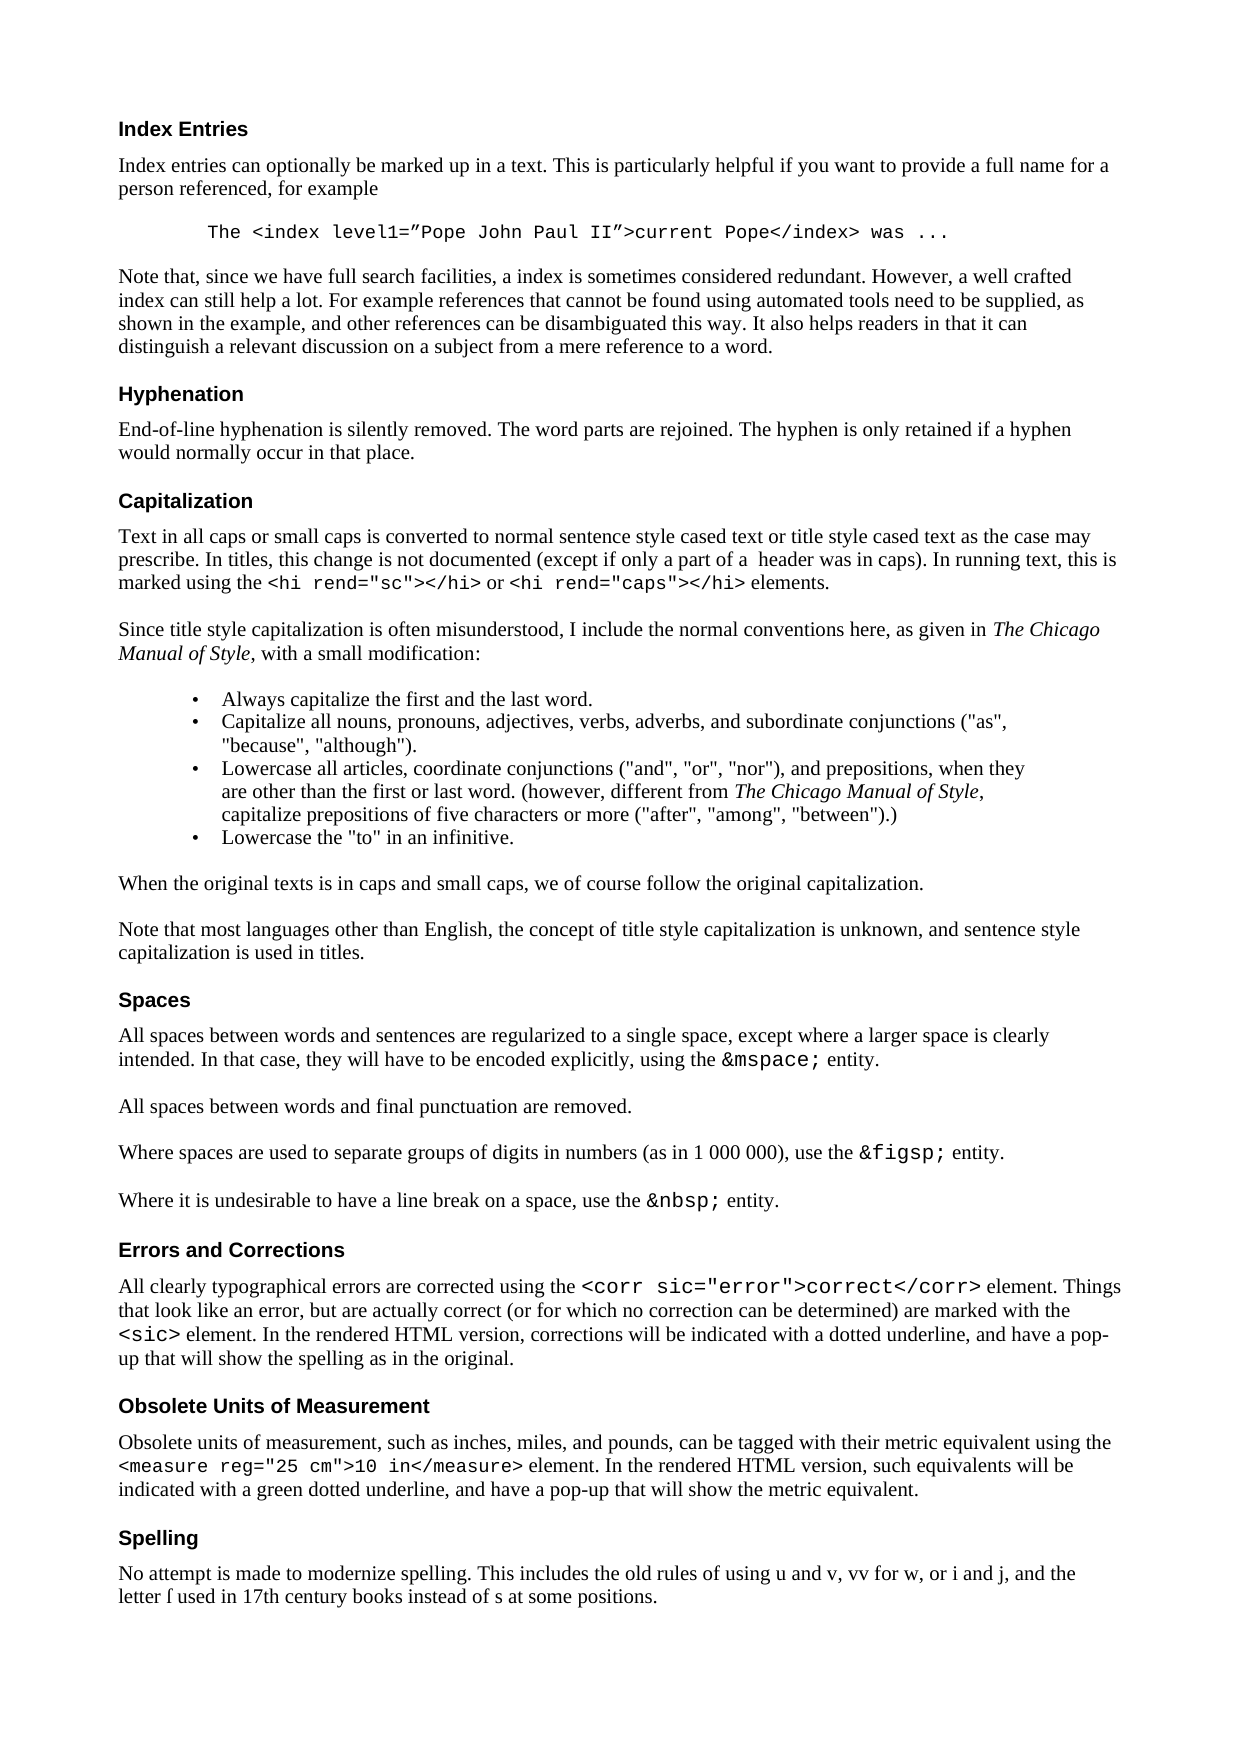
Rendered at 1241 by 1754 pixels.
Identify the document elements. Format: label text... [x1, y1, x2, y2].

subtitle Obsolete Units of Measurement [118, 1395, 1122, 1418]
text Note that most languages other than English, the concept of title style capitalization is unknown, and sentence style capitalization is used in titles. [118, 918, 1122, 964]
text Where spaces are used to separate groups of digits in numbers (as in 1 000 000), use the &figsp; entity. [118, 1141, 1122, 1166]
list Lowercase the "to" in an infinitive. [192, 826, 1034, 848]
text All clearly typographical errors are corrected using the <corr sic="error">correct</corr> element. Things that look like an error, but are actually correct (or for which no correction can be determined) are marked with the <sic> element. In the rendered HTML version, corrections will be indicated with a dotted underline, and have a pop-up that will show the spelling as in the original. [118, 1274, 1122, 1370]
text Index entries can optionally be marked up in a text. This is particularly helpful if you want to provide a full name for a person referenced, for example [118, 154, 1122, 200]
list Lowercase all articles, coordinate conjunctions ("and", "or", "nor"), and prepositions, when they are other than the first or last word. (however, different from The Chicago Manual of Style, capitalize prepositions of five characters or more ("after", "among", "between").) [192, 756, 1034, 826]
subtitle Spaces [118, 989, 1122, 1012]
subtitle Capitalization [118, 489, 1122, 512]
text Since title style capitalization is often misunderstood, I include the normal conventions here, as given in The Chicago Manual of Style, with a small modification: [118, 618, 1122, 664]
list Always capitalize the first and the last word. [192, 687, 1034, 710]
text Where it is undesirable to have a line break on a space, use the &nbsp; entity. [118, 1189, 1122, 1214]
list Capitalize all nouns, pronouns, adjectives, verbs, adverbs, and subordinate conjunctions ("as", "because", "although"). [192, 710, 1034, 756]
text Obsolete units of measurement, such as inches, miles, and pounds, can be tagged with their metric equivalent using the <measure reg="25 cm">10 in</measure> element. In the rendered HTML version, such equivalents will be indicated with a green dotted underline, and have a pop-up that will show the metric equivalent. [118, 1431, 1122, 1501]
text No attempt is made to modernize spelling. This includes the old rules of using u and v, vv for w, or i and j, and the letter ſ used in 17th century books instead of s at some positions. [118, 1562, 1122, 1608]
subtitle Spelling [118, 1526, 1122, 1549]
text Note that, since we have full search facilities, a index is sometimes considered redundant. However, a well crafted index can still help a lot. For example references that cannot be found using automated tools need to be supplied, as shown in the example, and other references can be disambiguated this way. It also helps readers in that it can distinguish a relevant discussion on a subject from a mere reference to a word. [118, 265, 1122, 357]
text Text in all caps or small caps is converted to normal sentence style cased text or title style cased text as the case may prescribe. In titles, this change is not documented (except if only a part of a header was in caps). In running text, this is marked using the <hi rend="sc"></hi> or <hi rend="caps"></hi> elements. [118, 525, 1122, 595]
text End-of-line hyphenation is silently removed. The word parts are rejoined. The hyphen is only retained if a hyphen would normally occur in that place. [118, 418, 1122, 464]
text All spaces between words and final punctuation are removed. [118, 1095, 1122, 1118]
subtitle Errors and Corrections [118, 1239, 1122, 1262]
subtitle Hyphenation [118, 382, 1122, 406]
text When the original texts is in caps and small caps, we of course follow the original capitalization. [118, 872, 1122, 894]
text All spaces between words and sentences are regularized to a single space, except where a larger space is clearly intended. In that case, they will have to be encoded explicitly, using the &mspace; entity. [118, 1024, 1122, 1072]
subtitle Index Entries [118, 118, 1122, 141]
text The <index level1=”Pope John Paul II”>current Pope</index> was ... [207, 223, 1122, 244]
